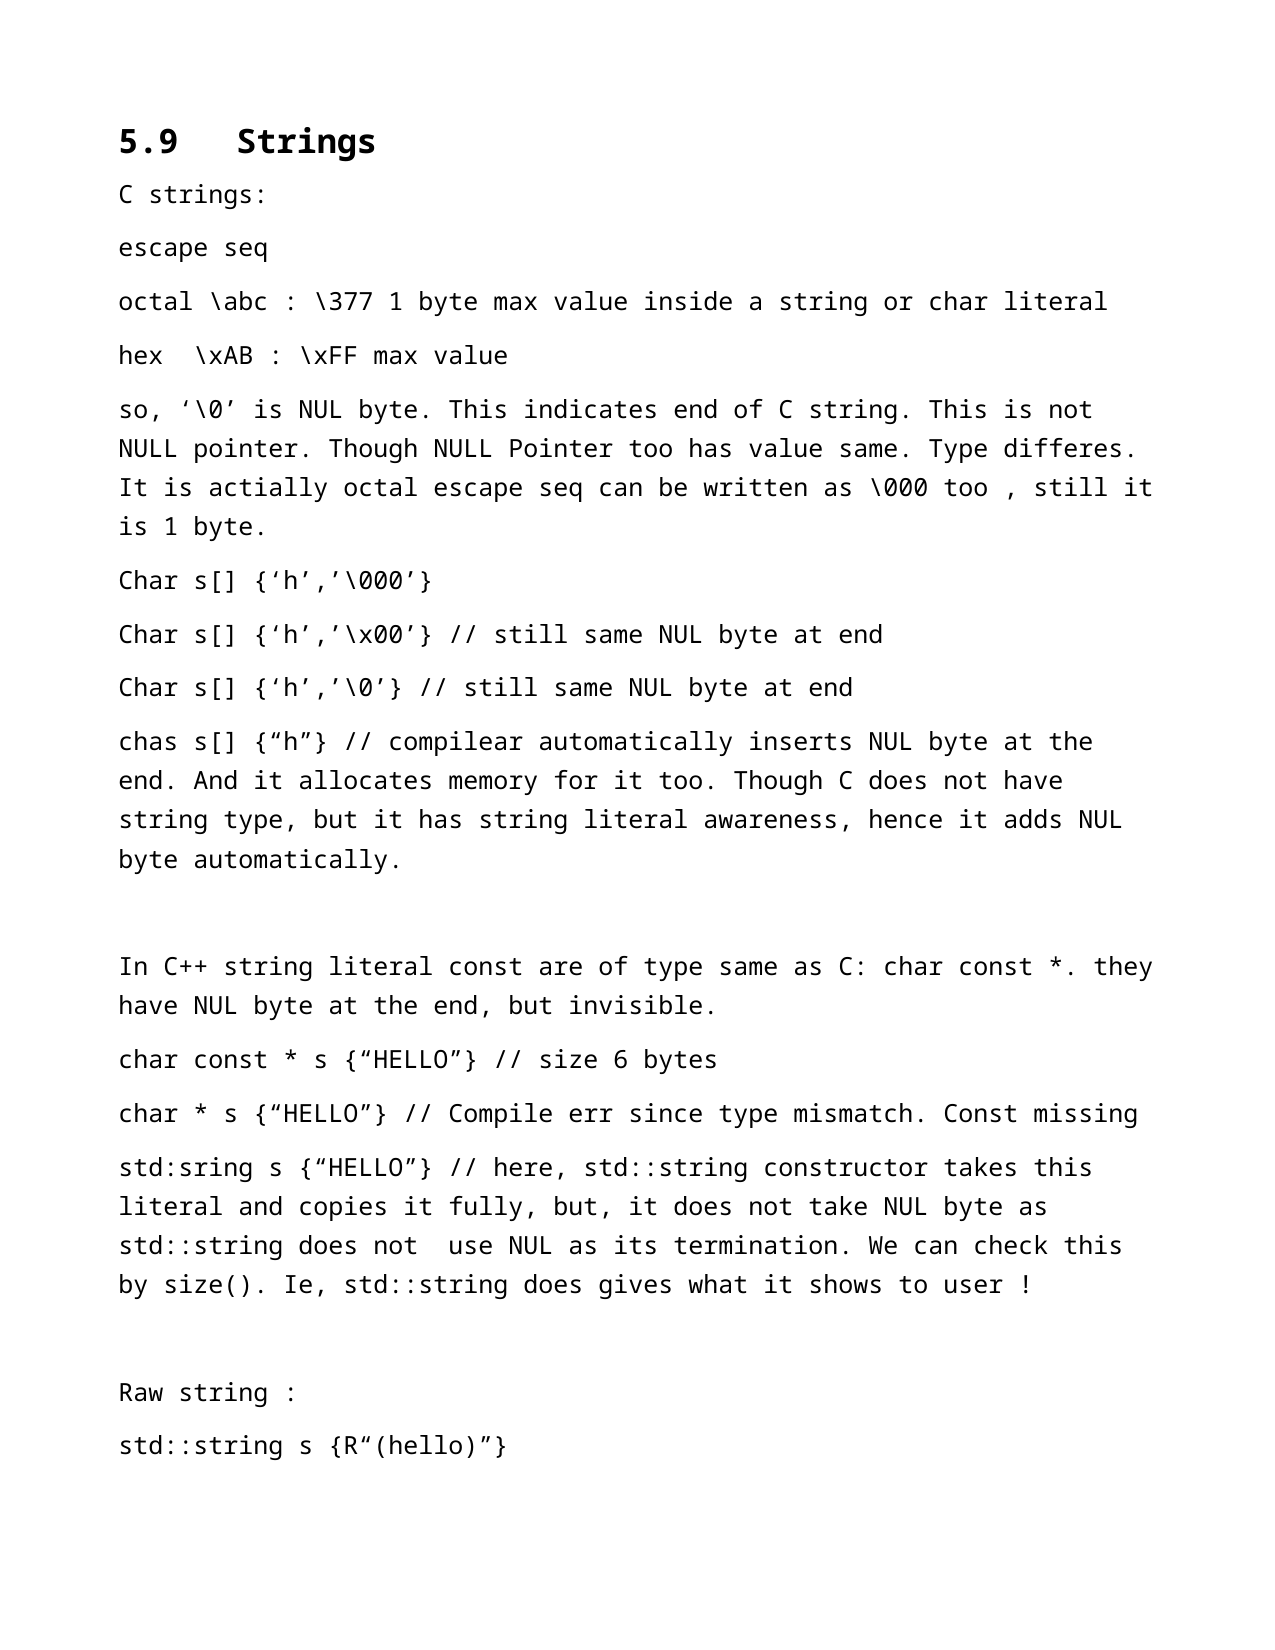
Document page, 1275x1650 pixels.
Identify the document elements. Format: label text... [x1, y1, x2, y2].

text C strings: [118, 176, 1157, 210]
text Char s[] {‘h’,’\000’} [118, 563, 1157, 597]
text escape seq [118, 230, 1157, 264]
text char * s {“HELLO”} // Compile err since type mismatch. Const missing [118, 1096, 1157, 1129]
text octal \abc : \377 1 byte max value inside a string or char literal [118, 284, 1157, 318]
text std:sring s {“HELLO”} // here, std::string constructor takes this literal and copies it fully, but, it does not take NUL byte as std::string does not use NUL as its termination. We can check this by size(). Ie, std::string does gives what it shows to user ! [118, 1149, 1157, 1301]
text In C++ string literal const are of type same as C: char const *. they have NUL byte at the end, but invisible. [118, 949, 1157, 1022]
text Char s[] {‘h’,’\0’} // still same NUL byte at end [118, 670, 1157, 704]
text hex \xAB : \xFF max value [118, 338, 1157, 372]
text Raw string : [118, 1374, 1157, 1408]
text so, ‘\0’ is NUL byte. This indicates end of C string. This is not NULL pointer. Though NULL Pointer too has value same. Type differes. It is actially octal escape seq can be written as \000 too , still it is 1 byte. [118, 391, 1157, 543]
subtitle Strings [118, 118, 1157, 164]
text Char s[] {‘h’,’\x00’} // still same NUL byte at end [118, 616, 1157, 650]
text chas s[] {“h”} // compilear automatically inserts NUL byte at the end. And it allocates memory for it too. Though C does not have string type, but it has string literal awareness, hence it adds NUL byte automatically. [118, 724, 1157, 875]
text char const * s {“HELLO”} // size 6 bytes [118, 1042, 1157, 1076]
text std::string s {R“(hello)”} [118, 1428, 1157, 1462]
